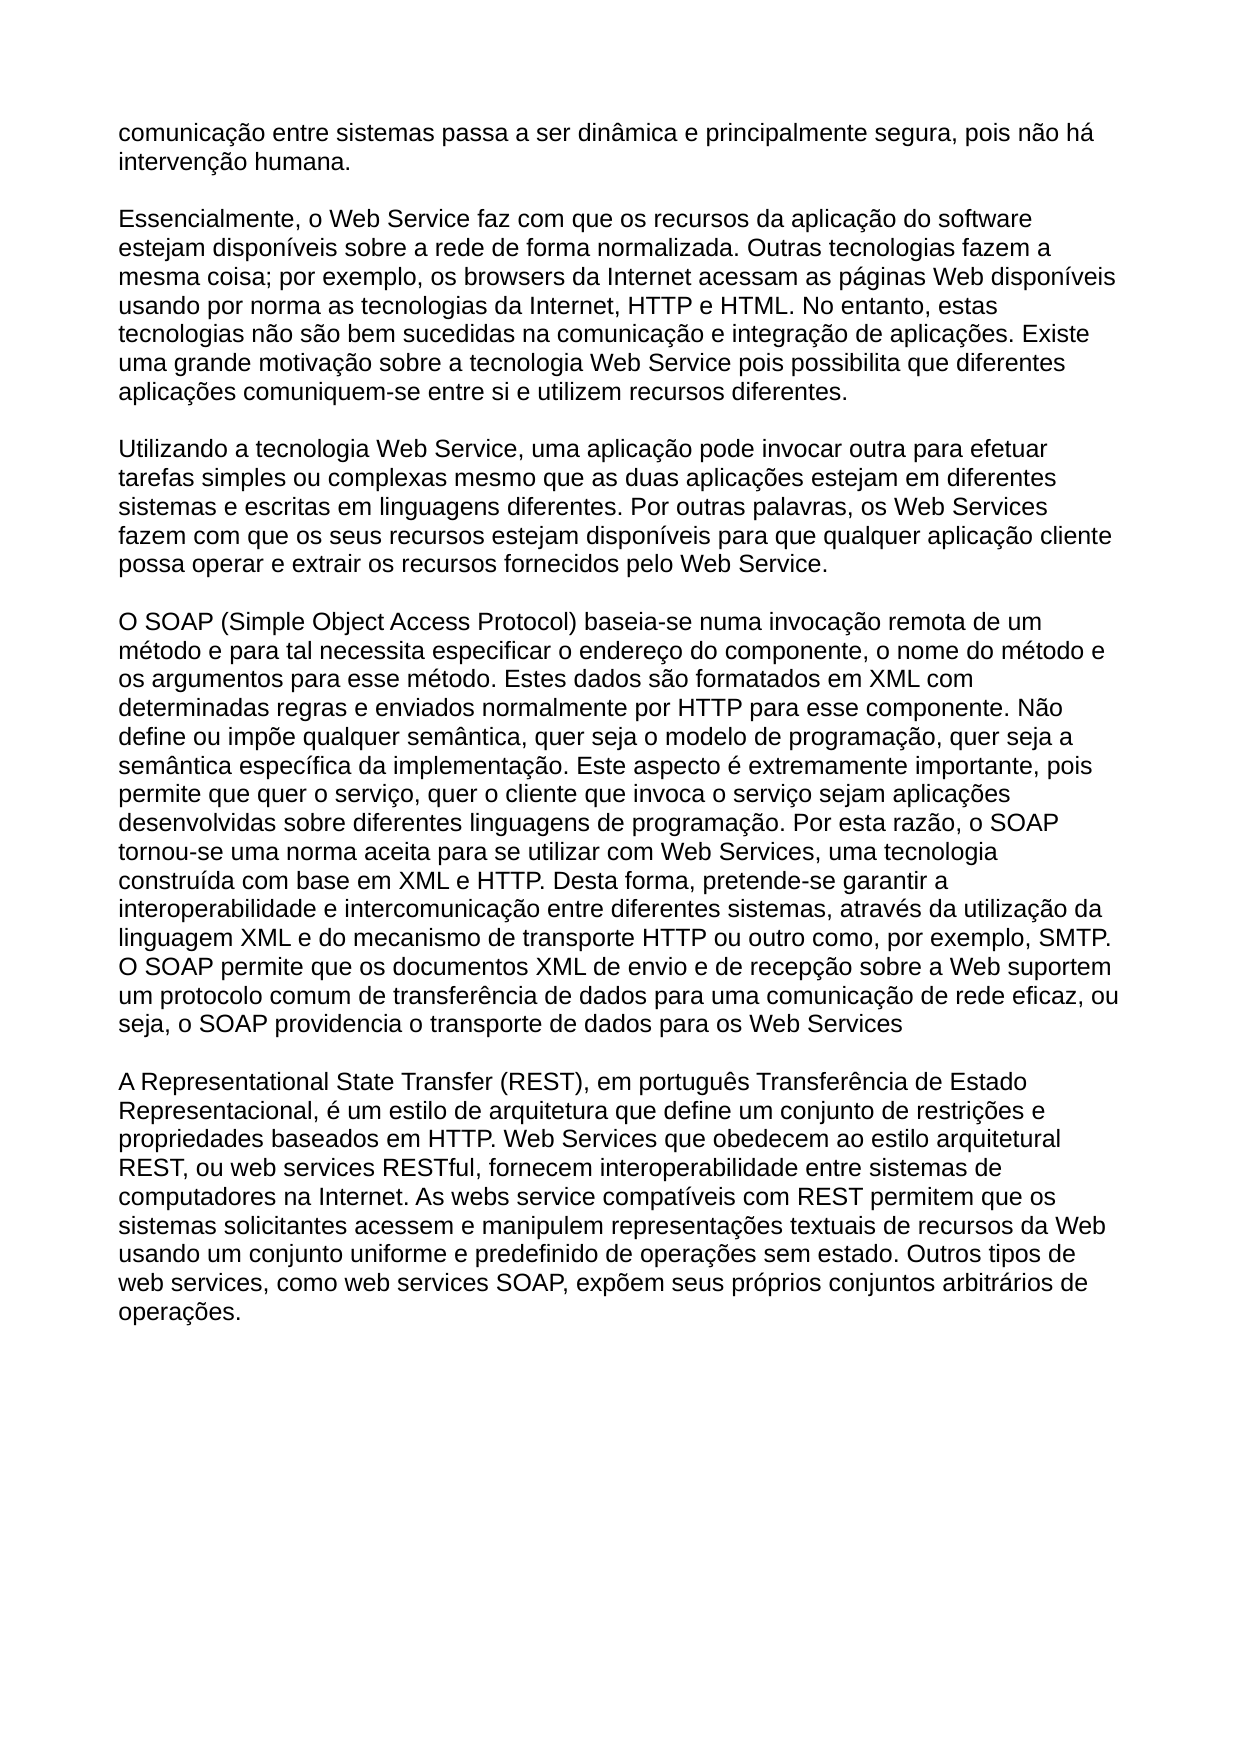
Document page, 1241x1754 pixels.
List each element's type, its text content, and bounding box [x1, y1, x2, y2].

text A Representational State Transfer (REST), em português Transferência de Estado Representacional, é um estilo de arquitetura que define um conjunto de restrições e propriedades baseados em HTTP. Web Services que obedecem ao estilo arquitetural REST, ou web services RESTful, fornecem interoperabilidade entre sistemas de computadores na Internet. As webs service compatíveis com REST permitem que os sistemas solicitantes acessem e manipulem representações textuais de recursos da Web usando um conjunto uniforme e predefinido de operações sem estado. Outros tipos de web services, como web services SOAP, expõem seus próprios conjuntos arbitrários de operações. [118, 1067, 1122, 1326]
text comunicação entre sistemas passa a ser dinâmica e principalmente segura, pois não há intervenção humana. [118, 118, 1122, 176]
text O SOAP (Simple Object Access Protocol) baseia-se numa invocação remota de um método e para tal necessita especificar o endereço do componente, o nome do método e os argumentos para esse método. Estes dados são formatados em XML com determinadas regras e enviados normalmente por HTTP para esse componente. Não define ou impõe qualquer semântica, quer seja o modelo de programação, quer seja a semântica específica da implementação. Este aspecto é extremamente importante, pois permite que quer o serviço, quer o cliente que invoca o serviço sejam aplicações desenvolvidas sobre diferentes linguagens de programação. Por esta razão, o SOAP tornou-se uma norma aceita para se utilizar com Web Services, uma tecnologia construída com base em XML e HTTP. Desta forma, pretende-se garantir a interoperabilidade e intercomunicação entre diferentes sistemas, através da utilização da linguagem XML e do mecanismo de transporte HTTP ou outro como, por exemplo, SMTP. O SOAP permite que os documentos XML de envio e de recepção sobre a Web suportem um protocolo comum de transferência de dados para uma comunicação de rede eficaz, ou seja, o SOAP providencia o transporte de dados para os Web Services [118, 607, 1122, 1038]
text Essencialmente, o Web Service faz com que os recursos da aplicação do software estejam disponíveis sobre a rede de forma normalizada. Outras tecnologias fazem a mesma coisa; por exemplo, os browsers da Internet acessam as páginas Web disponíveis usando por norma as tecnologias da Internet, HTTP e HTML. No entanto, estas tecnologias não são bem sucedidas na comunicação e integração de aplicações. Existe uma grande motivação sobre a tecnologia Web Service pois possibilita que diferentes aplicações comuniquem-se entre si e utilizem recursos diferentes. [118, 204, 1122, 406]
text Utilizando a tecnologia Web Service, uma aplicação pode invocar outra para efetuar tarefas simples ou complexas mesmo que as duas aplicações estejam em diferentes sistemas e escritas em linguagens diferentes. Por outras palavras, os Web Services fazem com que os seus recursos estejam disponíveis para que qualquer aplicação cliente possa operar e extrair os recursos fornecidos pelo Web Service. [118, 434, 1122, 578]
